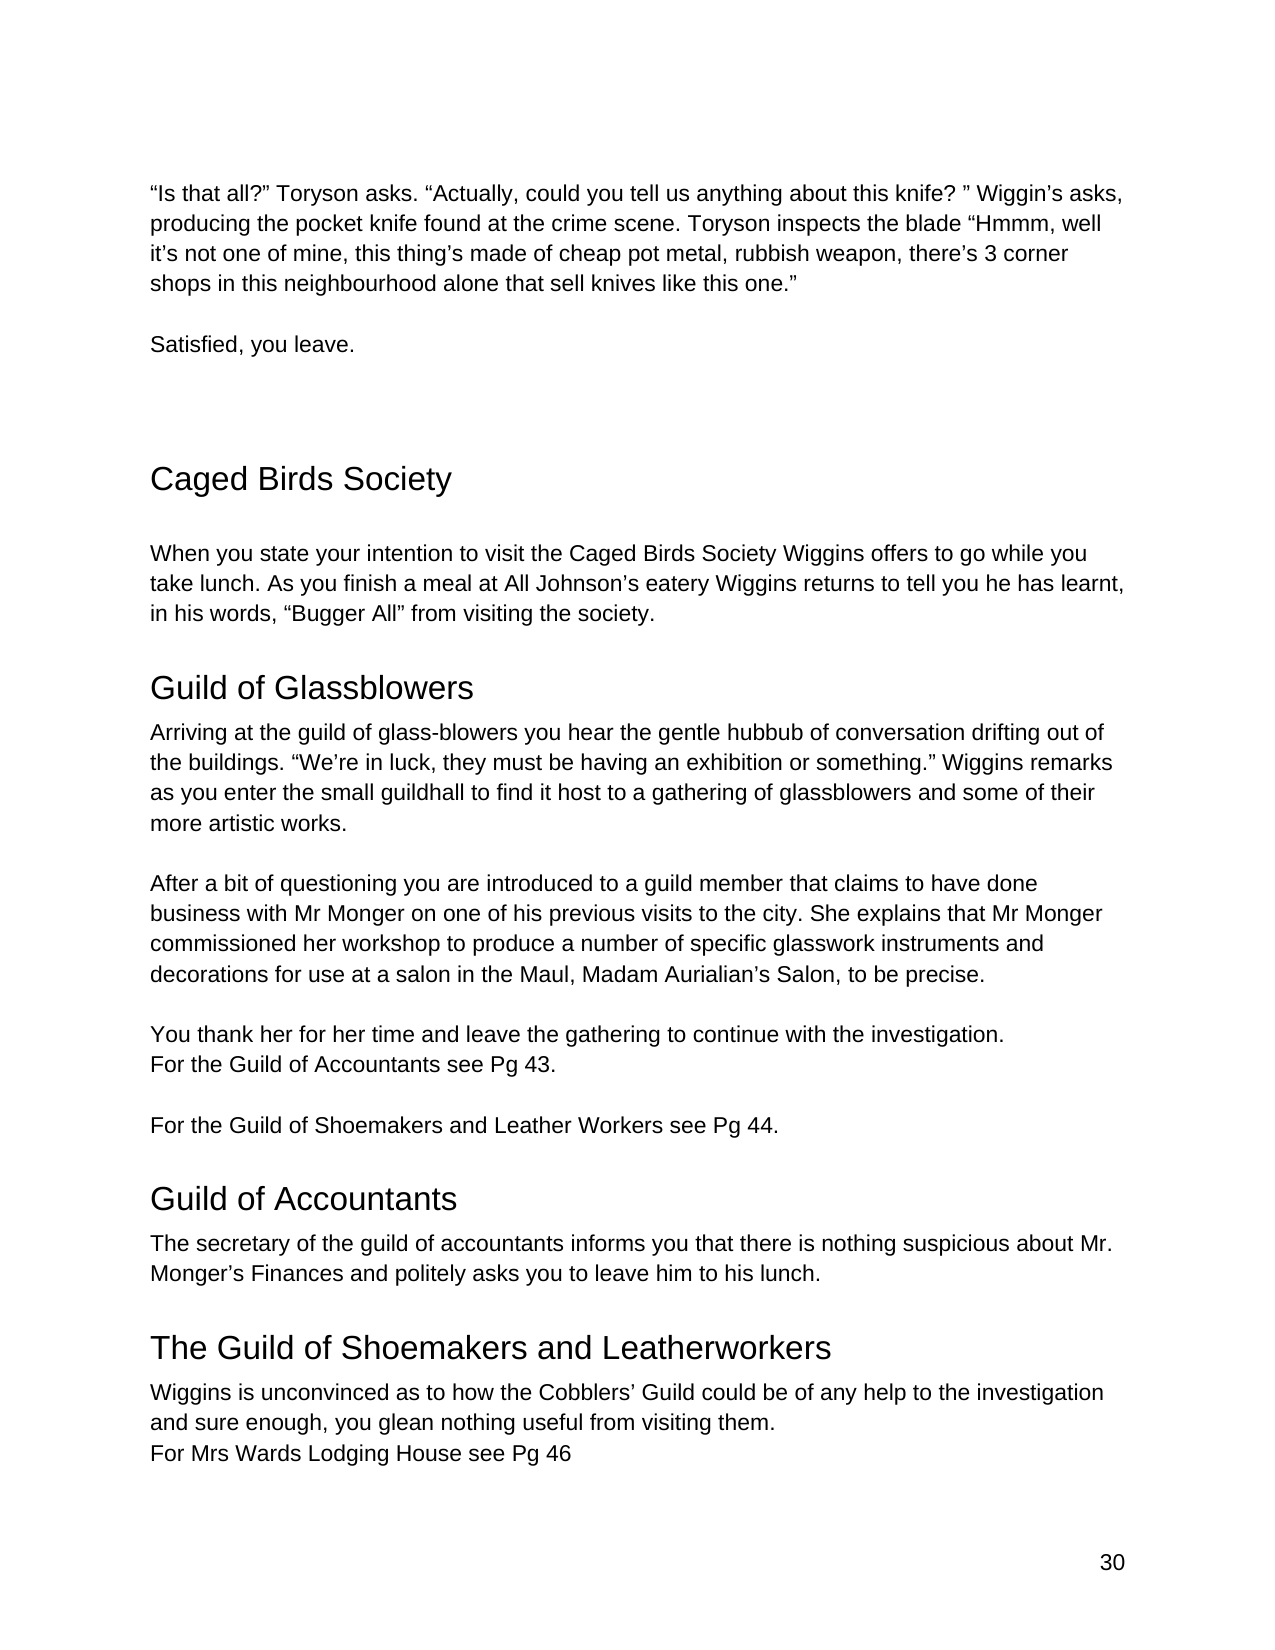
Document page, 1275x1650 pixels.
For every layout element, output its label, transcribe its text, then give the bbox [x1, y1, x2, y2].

text For the Guild of Accountants see Pg 43. [150, 1051, 1125, 1077]
text “Is that all?” Toryson asks. “Actually, could you tell us anything about this knife? ” Wiggin’s asks, producing the pocket knife found at the crime scene. Toryson inspects the blade “Hmmm, well it’s not one of mine, this thing’s made of cheap pot metal, rubbish weapon, there’s 3 corner shops in this neighbourhood alone that sell knives like this one.” [150, 179, 1125, 296]
text For Mrs Wards Lodging House see Pg 46 [150, 1439, 1125, 1466]
text The secretary of the guild of accountants informs you that there is nothing suspicious about Mr. Monger’s Finances and politely asks you to leave him to his lunch. [150, 1230, 1125, 1287]
text Arriving at the guild of glass-blowers you hear the gentle hubbub of conversation drifting out of the buildings. “We’re in luck, they must be having an exhibition or something.” Wiggins remarks as you enter the small guildhall to find it host to a gathering of glassblowers and some of their more artistic works. [150, 719, 1125, 836]
subtitle Guild of Glassblowers [150, 668, 1125, 706]
text Satisfied, you leave. [150, 331, 1125, 357]
text After a bit of questioning you are introduced to a guild member that claims to have done business with Mr Monger on one of his previous visits to the city. She explains that Mr Monger commissioned her workshop to produce a number of specific glasswork instruments and decorations for use at a salon in the Maul, Madam Aurialian’s Salon, to be precise. [150, 870, 1125, 987]
subtitle Guild of Accountants [150, 1179, 1125, 1218]
text For the Guild of Shoemakers and Leather Workers see Pg 44. [150, 1112, 1125, 1138]
subtitle Caged Birds Society [150, 459, 1125, 497]
subtitle The Guild of Shoemakers and Leatherworkers [150, 1328, 1125, 1367]
text Wiggins is unconvinced as to how the Cobblers’ Guild could be of any help to the investigation and sure enough, you glean nothing useful from visiting them. [150, 1379, 1125, 1436]
text You thank her for her time and leave the gathering to continue with the investigation. [150, 1021, 1125, 1047]
text When you state your intention to visit the Caged Birds Society Wiggins offers to go while you take lunch. As you finish a meal at All Johnson’s eatery Wiggins returns to tell you he has learnt, in his words, “Bugger All” from visiting the society. [150, 540, 1125, 627]
